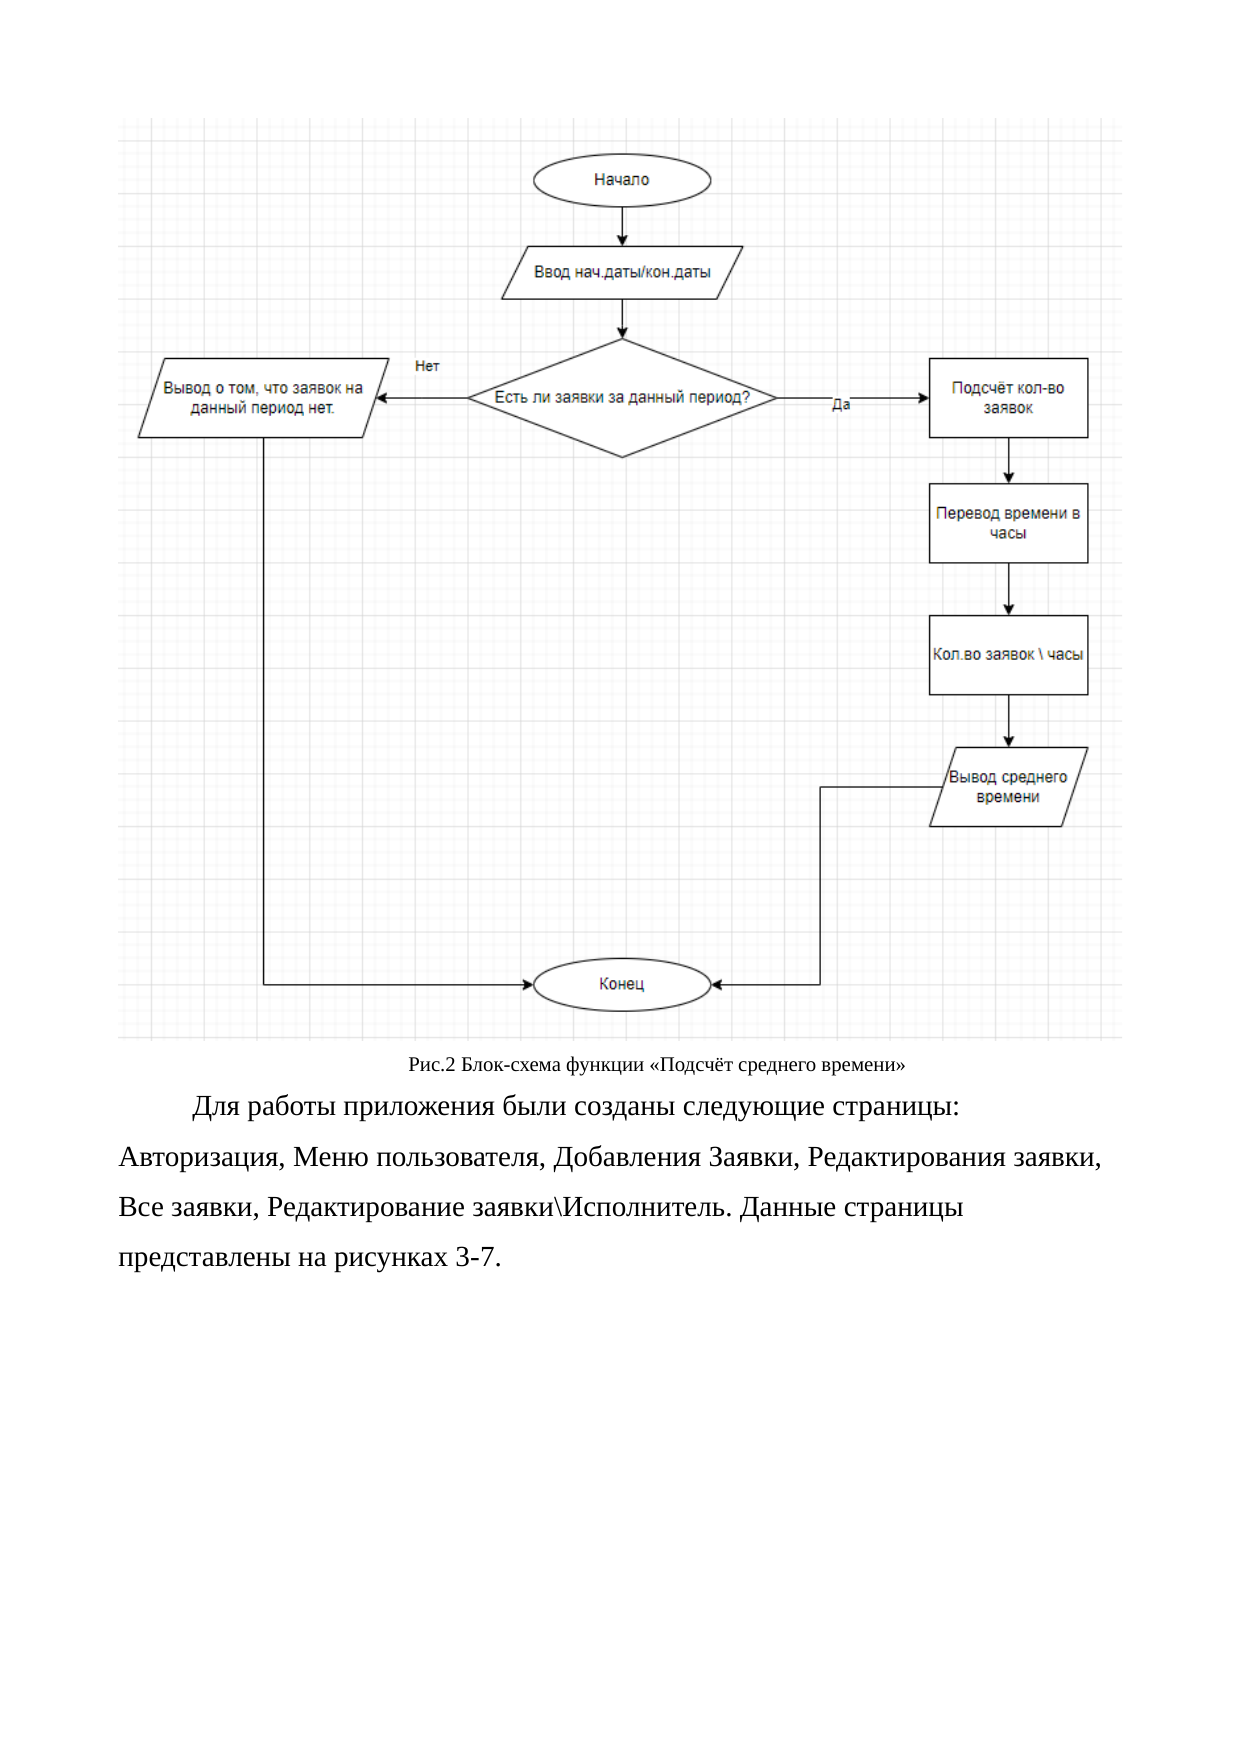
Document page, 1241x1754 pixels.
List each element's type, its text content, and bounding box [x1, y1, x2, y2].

picture [118, 118, 1123, 1041]
text Для работы приложения были созданы следующие страницы: Авторизация, Меню пользователя, Добавления Заявки, Редактирования заявки, Все заявки, Редактирование заявки\Исполнитель. Данные страницы представлены на рисунках 3-7. [118, 1088, 1122, 1273]
text Рис.2 Блок-схема функции «Подсчёт среднего времени» [118, 1041, 1122, 1076]
